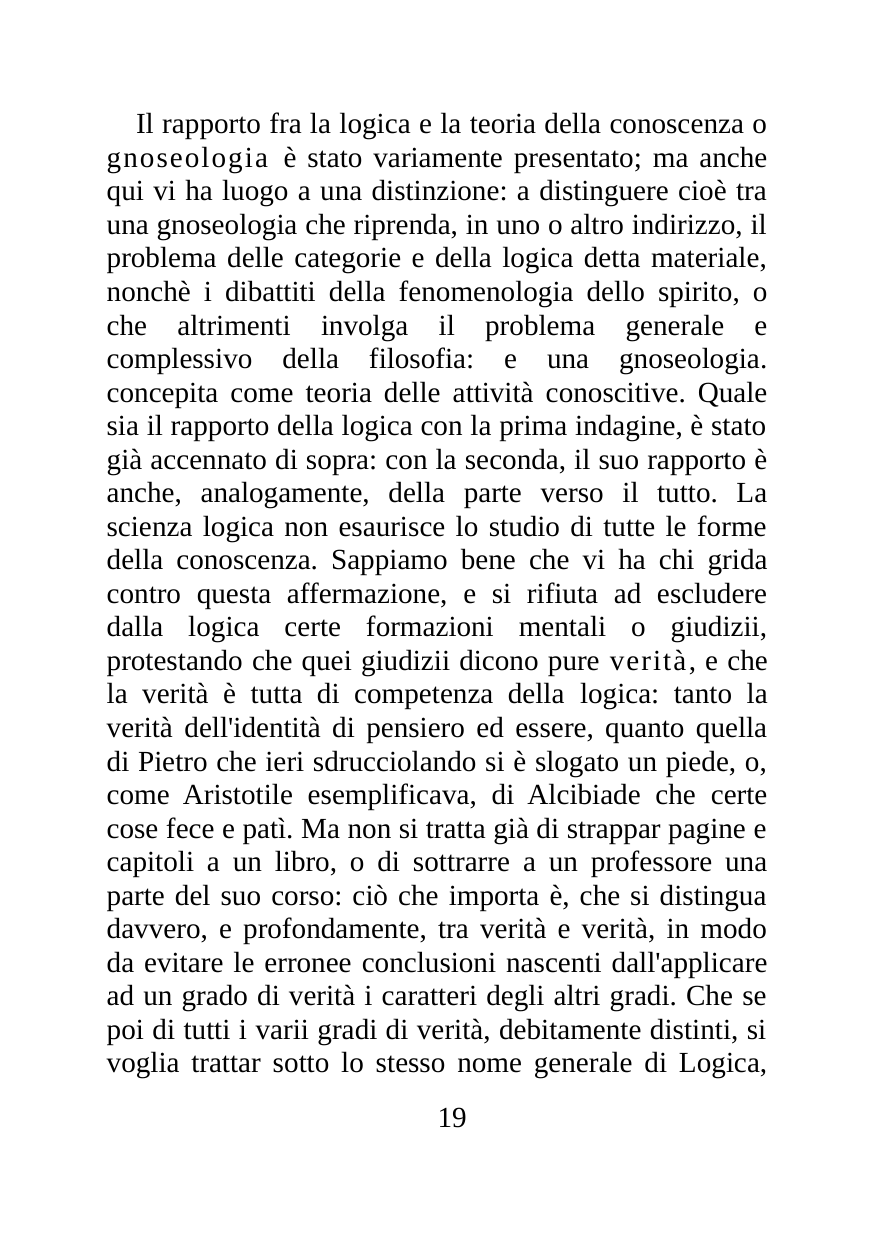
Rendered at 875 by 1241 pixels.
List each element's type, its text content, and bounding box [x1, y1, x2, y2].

text Il rapporto fra la logica e la teoria della conoscenza o gnoseologia è stato variamente presentato; ma anche qui vi ha luogo a una distinzione: a distinguere cioè tra una gnoseologia che riprenda, in uno o altro indirizzo, il problema delle categorie e della logica detta materiale, nonchè i dibattiti della fenomenologia dello spirito, o che altrimenti involga il problema generale e complessivo della filosofia: e una gnoseologia. concepita come teoria delle attività conoscitive. Quale sia il rapporto della logica con la prima indagine, è stato già accennato di sopra: con la seconda, il suo rapporto è anche, analogamente, della parte verso il tutto. La scienza logica non esaurisce lo studio di tutte le forme della conoscenza. Sappiamo bene che vi ha chi grida contro questa affermazione, e si rifiuta ad escludere dalla logica certe formazioni mentali o giudizii, protestando che quei giudizii dicono pure verità, e che la verità è tutta di competenza della logica: tanto la verità dell'identità di pensiero ed essere, quanto quella di Pietro che ieri sdrucciolando si è slogato un piede, o, come Aristotile esemplificava, di Alcibiade che certe cose fece e patì. Ma non si tratta già di strappar pagine e capitoli a un libro, o di sottrarre a un professore una parte del suo corso: ciò che importa è, che si distingua davvero, e profondamente, tra verità e verità, in modo da evitare le erronee conclusioni nascenti dall'applicare ad un grado di verità i caratteri degli altri gradi. Che se poi di tutti i varii gradi di verità, debitamente distinti, si voglia trattar sotto lo stesso nome generale di Logica, [106, 106, 768, 1079]
